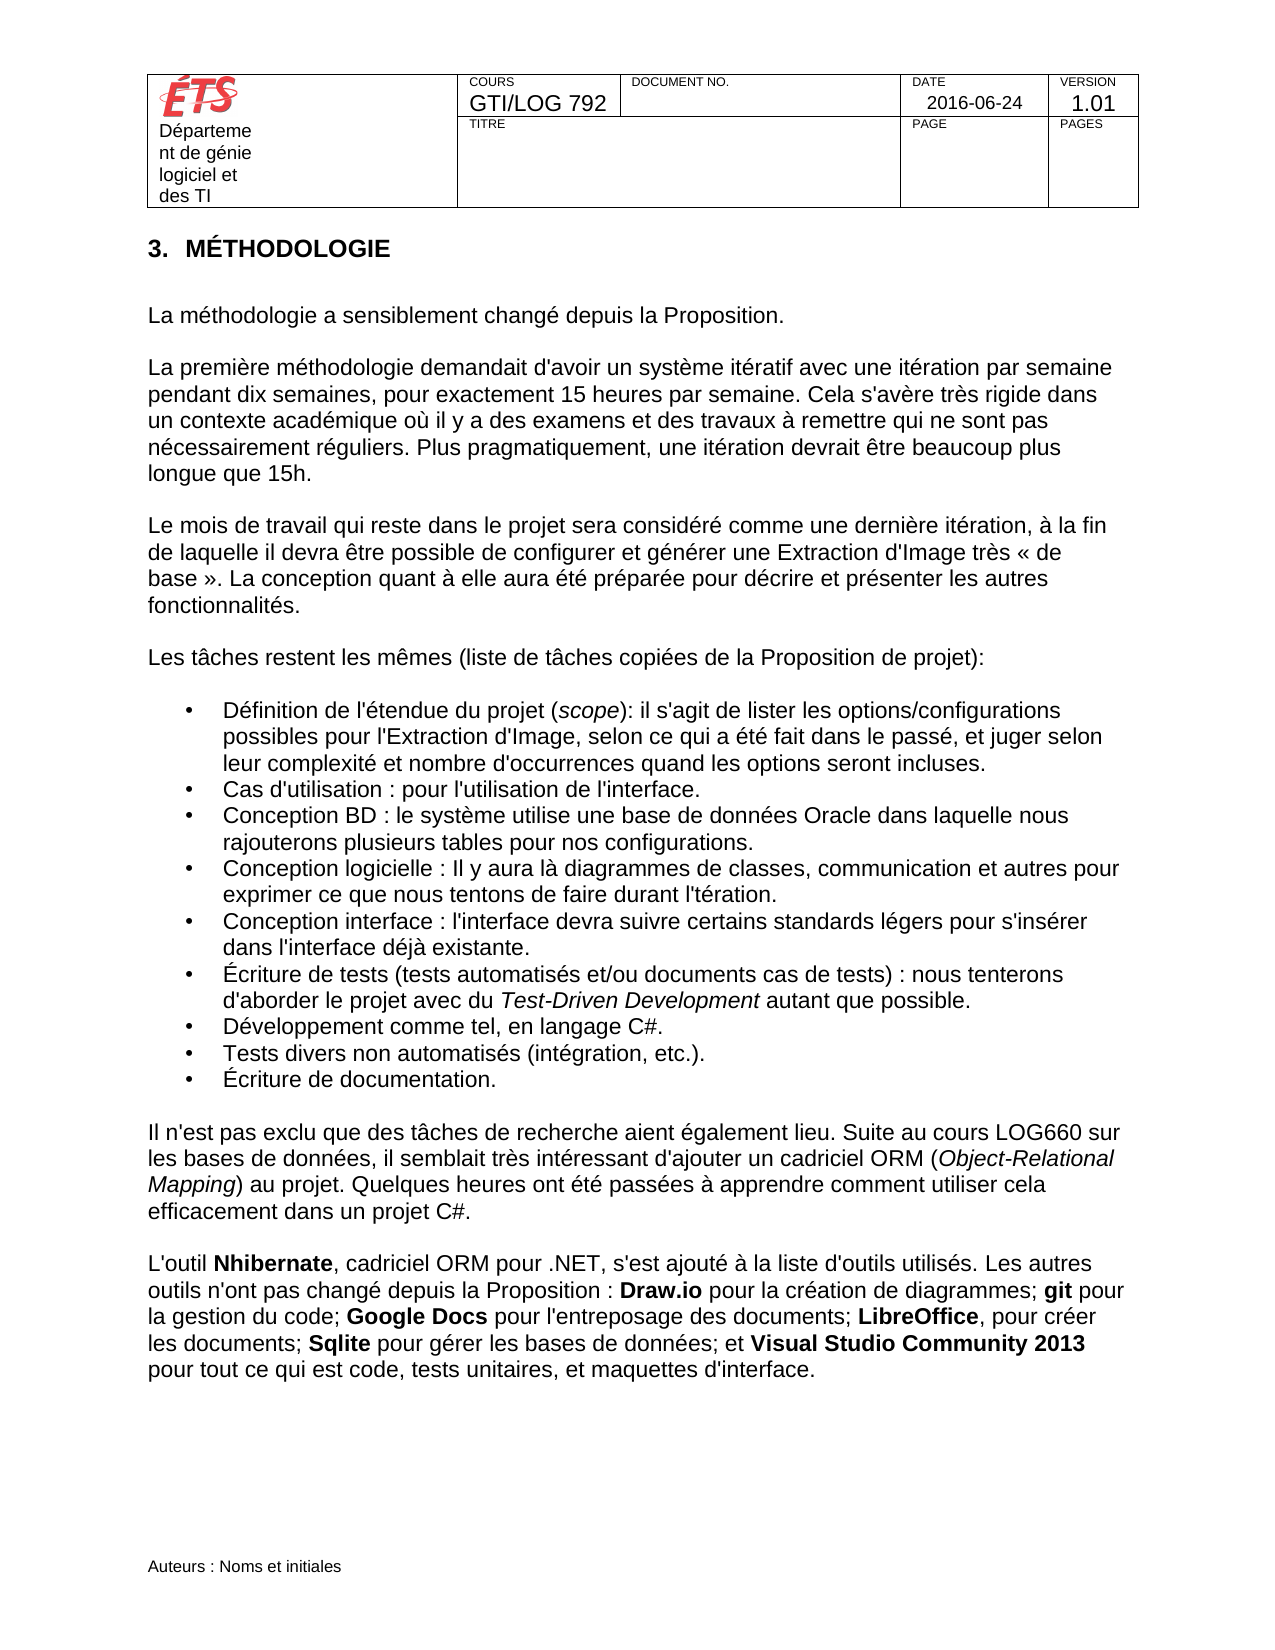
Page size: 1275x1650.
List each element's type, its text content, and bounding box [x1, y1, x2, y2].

list Cas d'utilisation : pour l'utilisation de l'interface. [185, 776, 1127, 802]
list Conception logicielle : Il y aura là diagrammes de classes, communication et autres pour exprimer ce que nous tentons de faire durant l'tération. [185, 855, 1127, 908]
text Le mois de travail qui reste dans le projet sera considéré comme une dernière itération, à la fin de laquelle il devra être possible de configurer et générer une Extraction d'Image très « de base ». La conception quant à elle aura été préparée pour décrire et présenter les autres fonctionnalités. [148, 512, 1127, 618]
list Écriture de tests (tests automatisés et/ou documents cas de tests) : nous tenterons d'aborder le projet avec du Test-Driven Development autant que possible. [185, 961, 1127, 1013]
text La première méthodologie demandait d'avoir un système itératif avec une itération par semaine pendant dix semaines, pour exactement 15 heures par semaine. Cela s'avère très rigide dans un contexte académique où il y a des examens et des travaux à remettre qui ne sont pas nécessairement réguliers. Plus pragmatiquement, une itération devrait être beaucoup plus longue que 15h. [148, 354, 1127, 486]
text Les tâches restent les mêmes (liste de tâches copiées de la Proposition de projet): [148, 644, 1127, 671]
list Conception BD : le système utilise une base de données Oracle dans laquelle nous rajouterons plusieurs tables pour nos configurations. [185, 802, 1127, 855]
subtitle Méthodologie [148, 234, 1127, 263]
list Écriture de documentation. [185, 1066, 1127, 1092]
list Définition de l'étendue du projet (scope): il s'agit de lister les options/configurations possibles pour l'Extraction d'Image, selon ce qui a été fait dans le passé, et juger selon leur complexité et nombre d'occurrences quand les options seront incluses. [185, 697, 1127, 776]
list Développement comme tel, en langage C#. [185, 1013, 1127, 1039]
text L'outil Nhibernate, cadriciel ORM pour .NET, s'est ajouté à la liste d'outils utilisés. Les autres outils n'ont pas changé depuis la Proposition : Draw.io pour la création de diagrammes; git pour la gestion du code; Google Docs pour l'entreposage des documents; LibreOffice, pour créer les documents; Sqlite pour gérer les bases de données; et Visual Studio Community 2013 pour tout ce qui est code, tests unitaires, et maquettes d'interface. [148, 1250, 1127, 1382]
text Il n'est pas exclu que des tâches de recherche aient également lieu. Suite au cours LOG660 sur les bases de données, il semblait très intéressant d'ajouter un cadriciel ORM (Object-Relational Mapping) au projet. Quelques heures ont été passées à apprendre comment utiliser cela efficacement dans un projet C#. [148, 1119, 1127, 1224]
list Conception interface : l'interface devra suivre certains standards légers pour s'insérer dans l'interface déjà existante. [185, 908, 1127, 961]
text La méthodologie a sensiblement changé depuis la Proposition. [148, 302, 1127, 328]
list Tests divers non automatisés (intégration, etc.). [185, 1039, 1127, 1066]
picture [159, 75, 238, 117]
